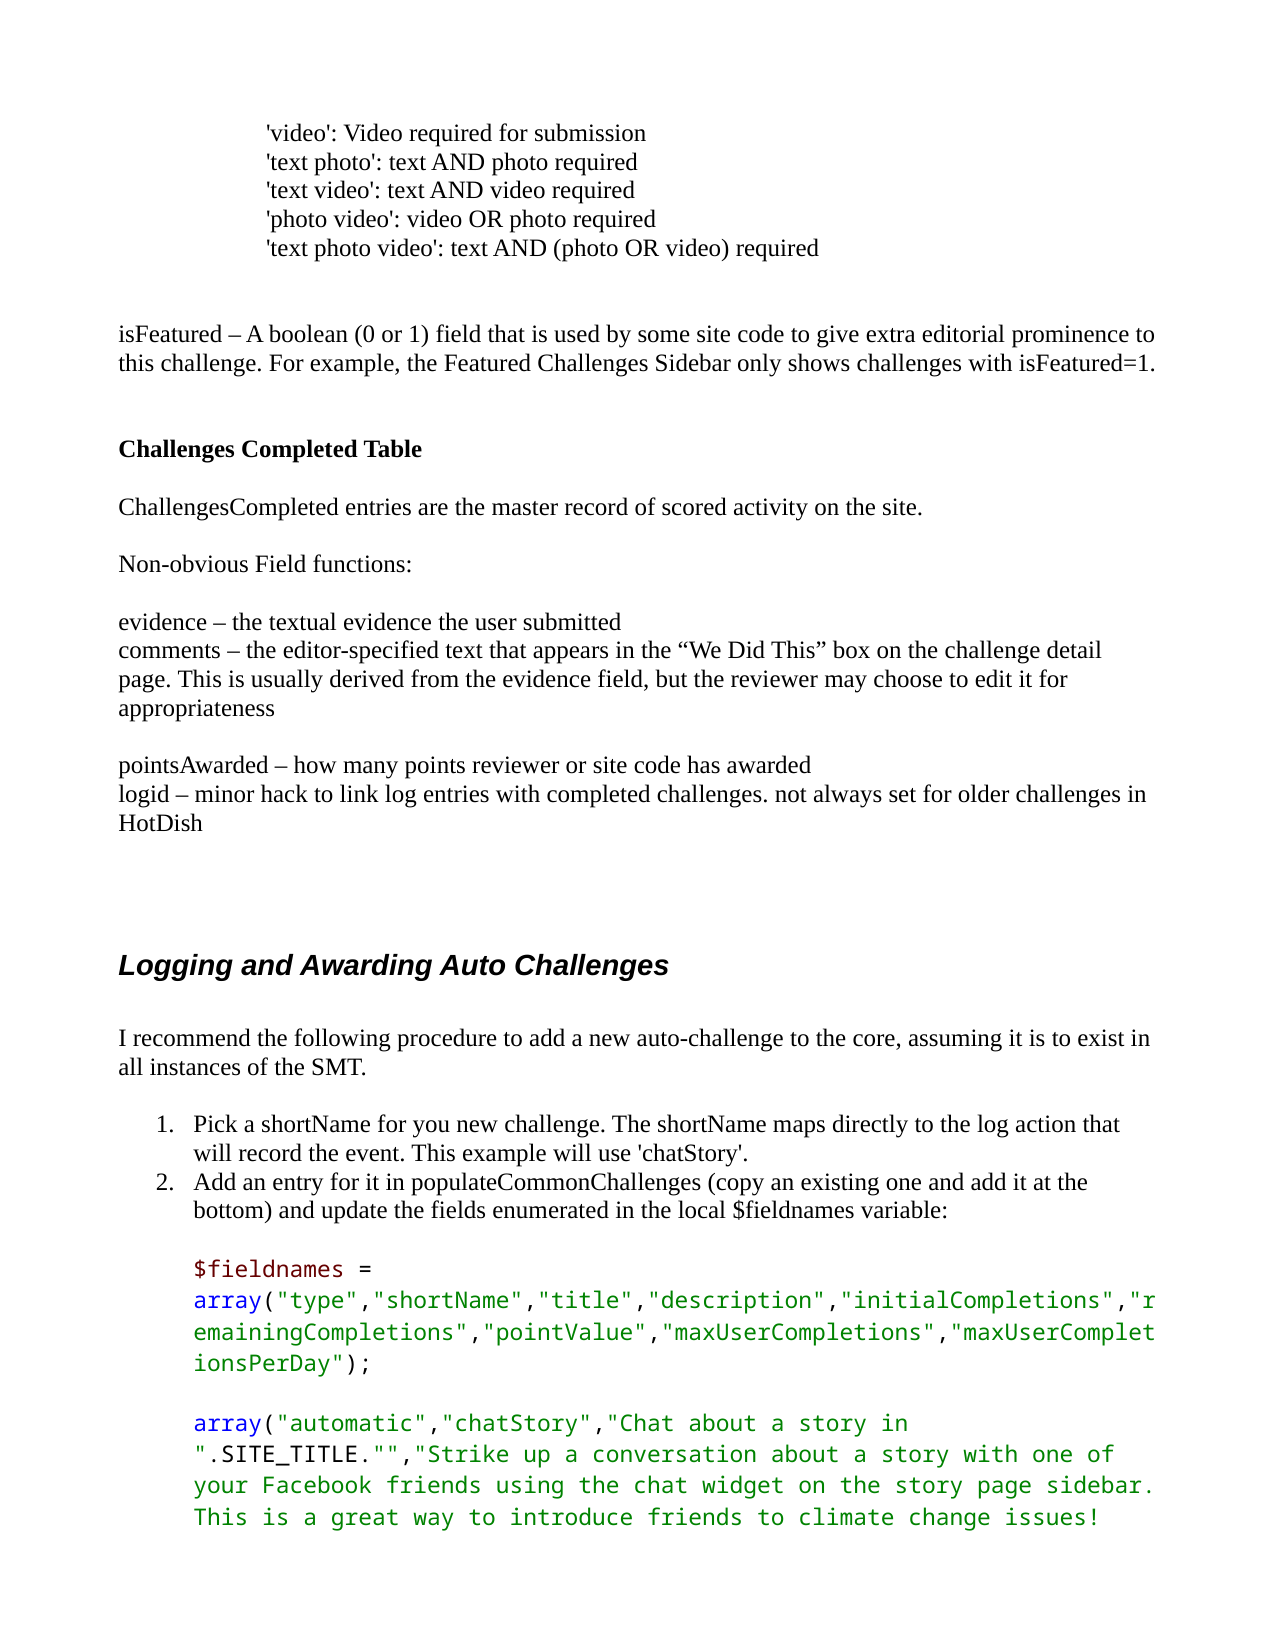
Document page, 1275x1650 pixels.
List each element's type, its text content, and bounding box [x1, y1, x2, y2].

list $fieldnames = array("type","shortName","title","description","initialCompletions","remainingCompletions","pointValue","maxUserCompletions","maxUserCompletionsPerDay"); [156, 1224, 1157, 1378]
text evidence – the textual evidence the user submitted [118, 607, 1157, 636]
subtitle Logging and Awarding Auto Challenges [118, 948, 1157, 982]
text isFeatured – A boolean (0 or 1) field that is used by some site code to give extra editorial prominence to this challenge. For example, the Featured Challenges Sidebar only shows challenges with isFeatured=1. [118, 319, 1157, 377]
text 'text photo': text AND photo required [118, 147, 1157, 176]
list array("automatic","chatStory","Chat about a story in ".SITE_TITLE."","Strike up a conversation about a story with one of your Facebook friends using the chat widget on the story page sidebar. This is a great way to introduce friends to climate change issues! [156, 1378, 1157, 1532]
text 'video': Video required for submission [118, 118, 1157, 147]
list Pick a shortName for you new challenge. The shortName maps directly to the log action that will record the event. This example will use 'chatStory'. [156, 1109, 1157, 1167]
text 'photo video': video OR photo required [118, 204, 1157, 233]
text I recommend the following procedure to add a new auto-challenge to the core, assuming it is to exist in all instances of the SMT. [118, 1023, 1157, 1080]
list Add an entry for it in populateCommonChallenges (copy an existing one and add it at the bottom) and update the fields enumerated in the local $fieldnames variable: [156, 1167, 1157, 1224]
text Challenges Completed Table [118, 434, 1157, 463]
text Non-obvious Field functions: [118, 549, 1157, 578]
text pointsAwarded – how many points reviewer or site code has awarded [118, 751, 1157, 779]
text logid – minor hack to link log entries with completed challenges. not always set for older challenges in HotDish [118, 779, 1157, 837]
text comments – the editor-specified text that appears in the “We Did This” box on the challenge detail page. This is usually derived from the evidence field, but the reviewer may choose to edit it for appropriateness [118, 636, 1157, 722]
text 'text photo video': text AND (photo OR video) required [118, 233, 1157, 262]
text 'text video': text AND video required [118, 176, 1157, 204]
text ChallengesCompleted entries are the master record of scored activity on the site. [118, 492, 1157, 521]
